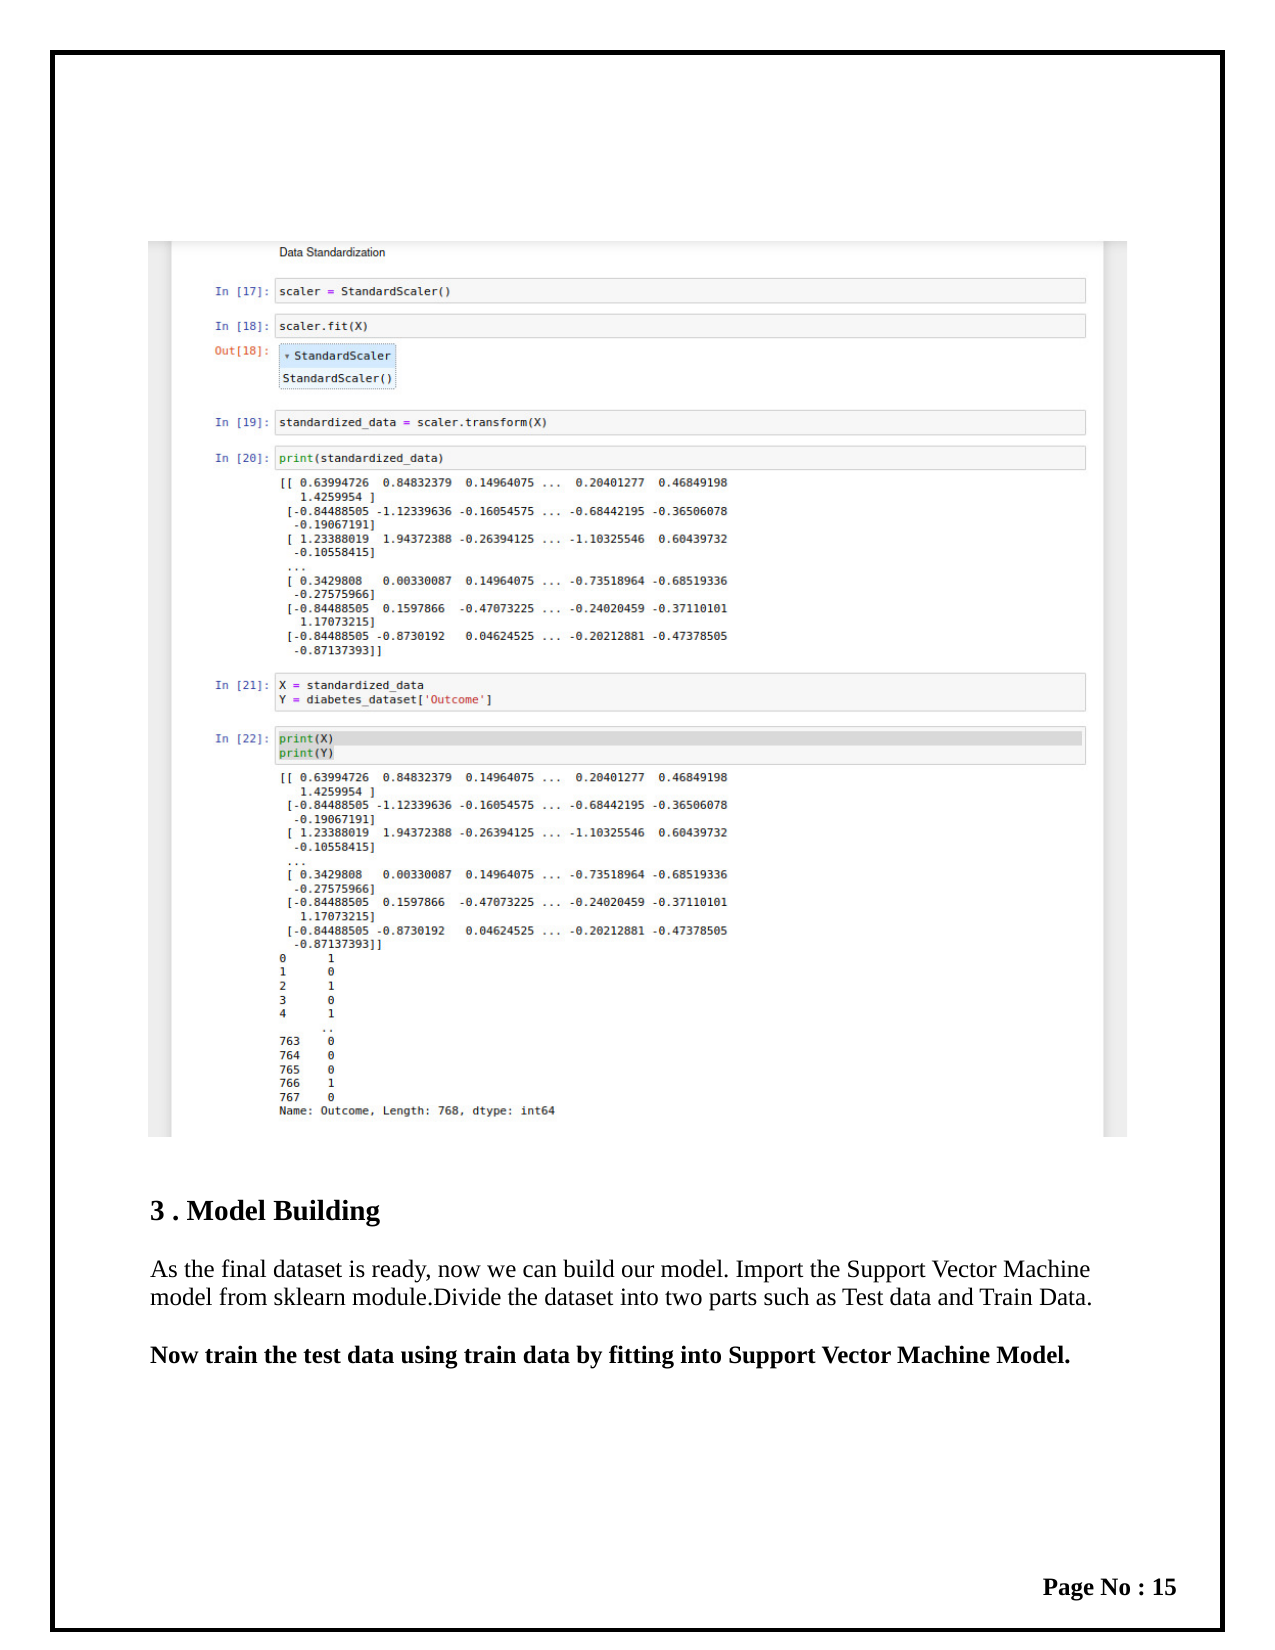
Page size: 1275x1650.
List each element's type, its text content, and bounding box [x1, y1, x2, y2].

text As the final dataset is ready, now we can build our model. Import the Support Vector Machine model from sklearn module.Divide the dataset into two parts such as Test data and Train Data. [150, 1256, 1123, 1311]
text Now train the test data using train data by fitting into Support Vector Machine Model. [150, 1340, 1129, 1369]
picture [148, 239, 1128, 1137]
text 3 . Model Building [150, 1196, 1129, 1226]
